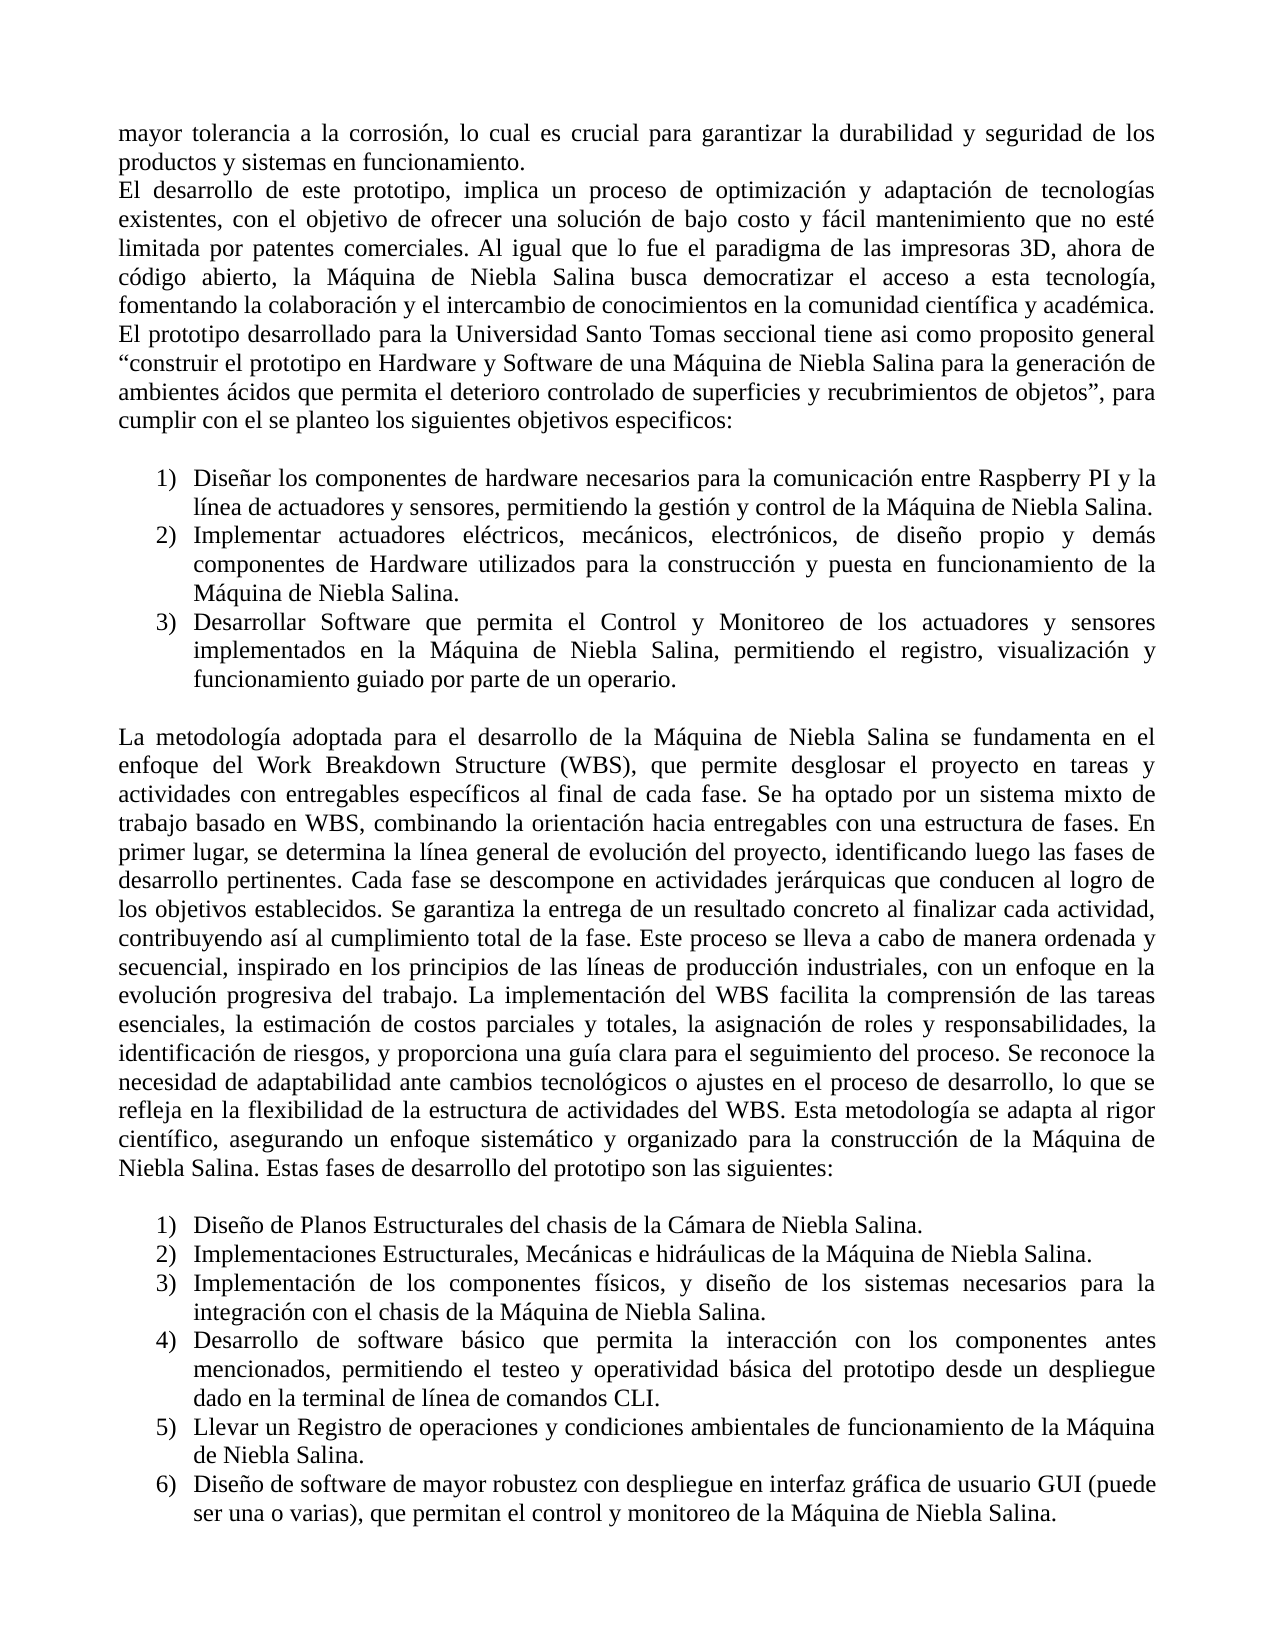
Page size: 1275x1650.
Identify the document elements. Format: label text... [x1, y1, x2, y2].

list Desarrollar Software que permita el Control y Monitoreo de los actuadores y sensores implementados en la Máquina de Niebla Salina, permitiendo el registro, visualización y funcionamiento guiado por parte de un operario. [156, 607, 1157, 693]
list Diseño de Planos Estructurales del chasis de la Cámara de Niebla Salina. [156, 1211, 1157, 1239]
text La metodología adoptada para el desarrollo de la Máquina de Niebla Salina se fundamenta en el enfoque del Work Breakdown Structure (WBS), que permite desglosar el proyecto en tareas y actividades con entregables específicos al final de cada fase. Se ha optado por un sistema mixto de trabajo basado en WBS, combinando la orientación hacia entregables con una estructura de fases. En primer lugar, se determina la línea general de evolución del proyecto, identificando luego las fases de desarrollo pertinentes. Cada fase se descompone en actividades jerárquicas que conducen al logro de los objetivos establecidos. Se garantiza la entrega de un resultado concreto al finalizar cada actividad, contribuyendo así al cumplimiento total de la fase. Este proceso se lleva a cabo de manera ordenada y secuencial, inspirado en los principios de las líneas de producción industriales, con un enfoque en la evolución progresiva del trabajo. La implementación del WBS facilita la comprensión de las tareas esenciales, la estimación de costos parciales y totales, la asignación de roles y responsabilidades, la identificación de riesgos, y proporciona una guía clara para el seguimiento del proceso. Se reconoce la necesidad de adaptabilidad ante cambios tecnológicos o ajustes en el proceso de desarrollo, lo que se refleja en la flexibilidad de la estructura de actividades del WBS. Esta metodología se adapta al rigor científico, asegurando un enfoque sistemático y organizado para la construcción de la Máquina de Niebla Salina. Estas fases de desarrollo del prototipo son las siguientes: [118, 722, 1157, 1182]
list Diseño de software de mayor robustez con despliegue en interfaz gráfica de usuario GUI (puede ser una o varias), que permitan el control y monitoreo de la Máquina de Niebla Salina. [156, 1469, 1157, 1527]
list Implementación de los componentes físicos, y diseño de los sistemas necesarios para la integración con el chasis de la Máquina de Niebla Salina. [156, 1268, 1157, 1326]
list Diseñar los componentes de hardware necesarios para la comunicación entre Raspberry PI y la línea de actuadores y sensores, permitiendo la gestión y control de la Máquina de Niebla Salina. [156, 463, 1157, 521]
list Desarrollo de software básico que permita la interacción con los componentes antes mencionados, permitiendo el testeo y operatividad básica del prototipo desde un despliegue dado en la terminal de línea de comandos CLI. [156, 1326, 1157, 1412]
text mayor tolerancia a la corrosión, lo cual es crucial para garantizar la durabilidad y seguridad de los productos y sistemas en funcionamiento. [118, 118, 1157, 176]
list Llevar un Registro de operaciones y condiciones ambientales de funcionamiento de la Máquina de Niebla Salina. [156, 1412, 1157, 1469]
text El prototipo desarrollado para la Universidad Santo Tomas seccional tiene asi como proposito general “construir el prototipo en Hardware y Software de una Máquina de Niebla Salina para la generación de ambientes ácidos que permita el deterioro controlado de superficies y recubrimientos de objetos”, para cumplir con el se planteo los siguientes objetivos especificos: [118, 319, 1157, 434]
list Implementaciones Estructurales, Mecánicas e hidráulicas de la Máquina de Niebla Salina. [156, 1239, 1157, 1268]
text El desarrollo de este prototipo, implica un proceso de optimización y adaptación de tecnologías existentes, con el objetivo de ofrecer una solución de bajo costo y fácil mantenimiento que no esté limitada por patentes comerciales. Al igual que lo fue el paradigma de las impresoras 3D, ahora de código abierto, la Máquina de Niebla Salina busca democratizar el acceso a esta tecnología, fomentando la colaboración y el intercambio de conocimientos en la comunidad científica y académica. [118, 176, 1157, 319]
list Implementar actuadores eléctricos, mecánicos, electrónicos, de diseño propio y demás componentes de Hardware utilizados para la construcción y puesta en funcionamiento de la Máquina de Niebla Salina. [156, 521, 1157, 607]
